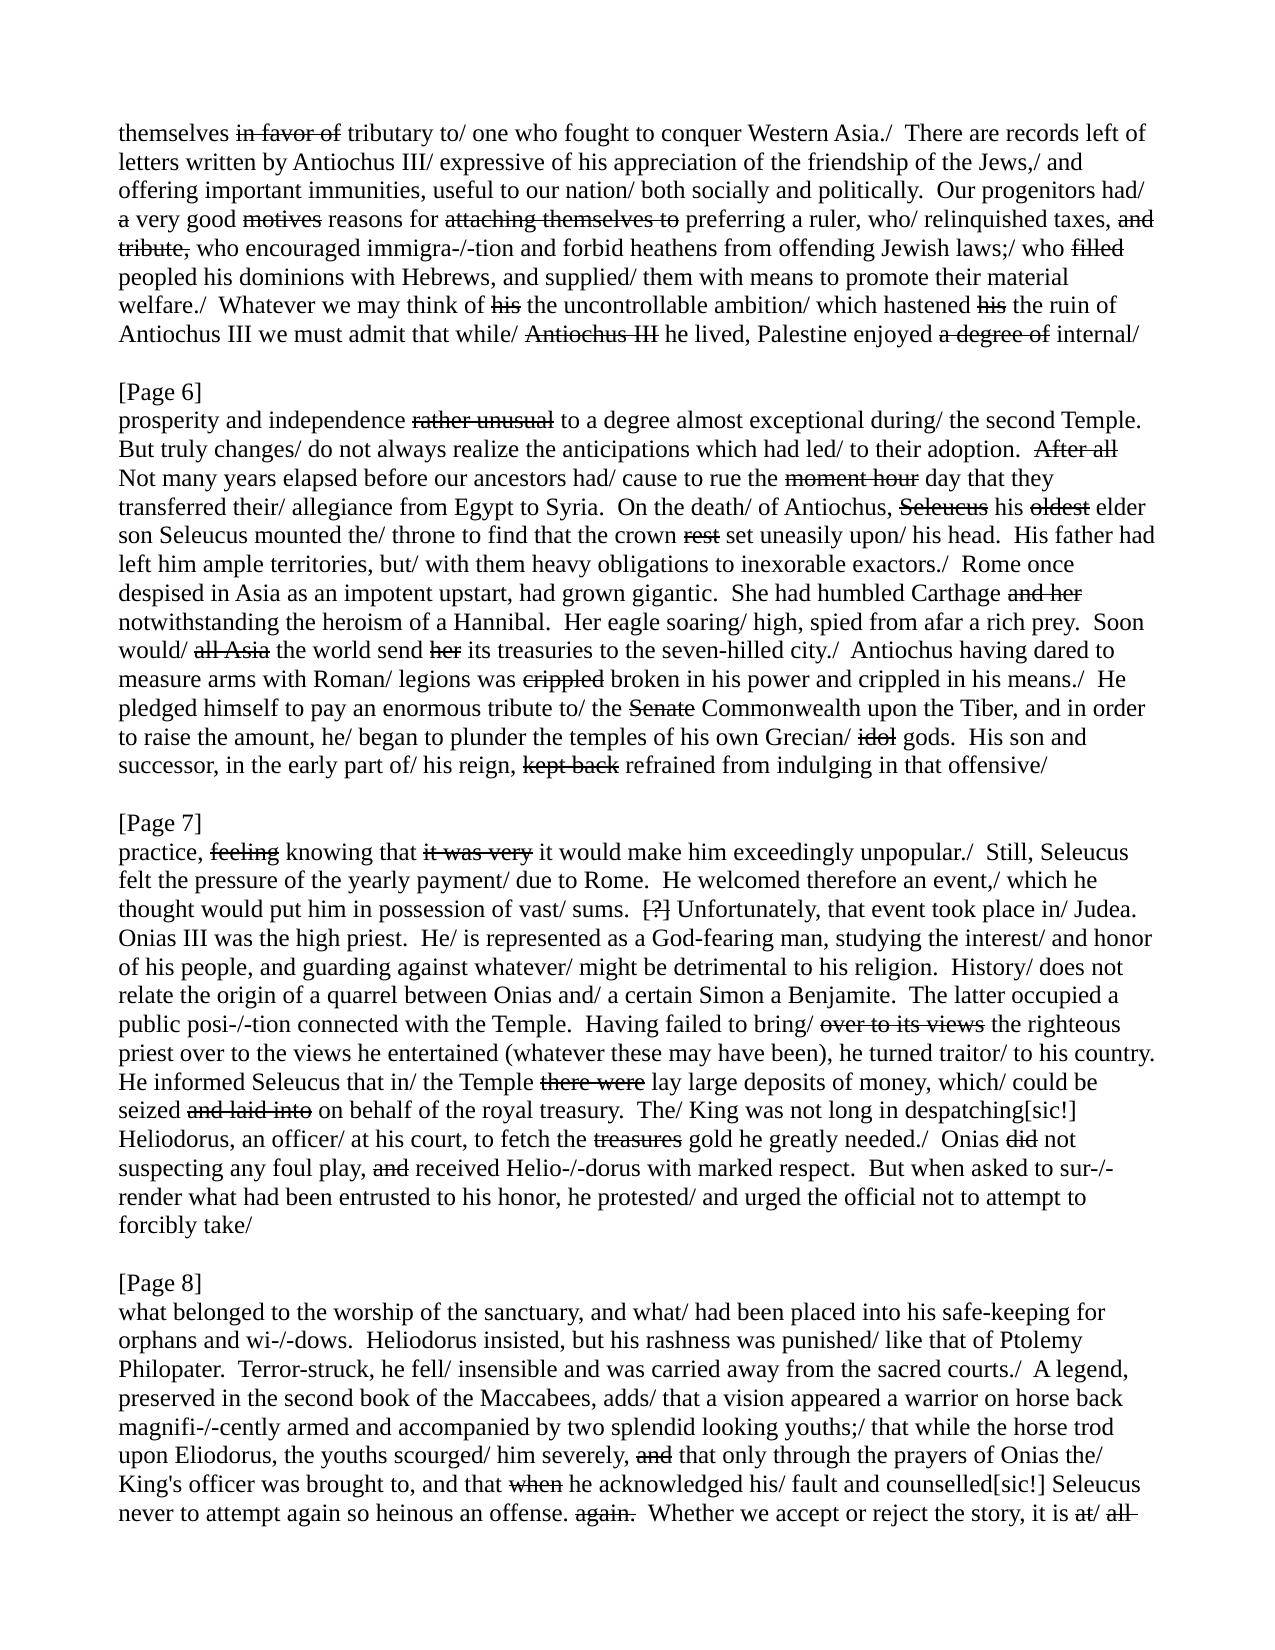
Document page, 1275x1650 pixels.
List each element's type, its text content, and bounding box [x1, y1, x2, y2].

text what belonged to the worship of the sanctuary, and what/ had been placed into his safe-keeping for orphans and wi-/-dows. Heliodorus insisted, but his rashness was punished/ like that of Ptolemy Philopater. Terror-struck, he fell/ insensible and was carried away from the sacred courts./ A legend, preserved in the second book of the Maccabees, adds/ that a vision appeared a warrior on horse back magnifi-/-cently armed and accompanied by two splendid looking youths;/ that while the horse trod upon Eliodorus, the youths scourged/ him severely, and that only through the prayers of Onias the/ King's officer was brought to, and that when he acknowledged his/ fault and counselled[sic!] Seleucus never to attempt again so heinous an offense. again. Whether we accept or reject the story, it is at/ all [118, 1297, 1157, 1527]
text practice, feeling knowing that it was very it would make him exceedingly unpopular./ Still, Seleucus felt the pressure of the yearly payment/ due to Rome. He welcomed therefore an event,/ which he thought would put him in possession of vast/ sums. [?] Unfortunately, that event took place in/ Judea. Onias III was the high priest. He/ is represented as a God-fearing man, studying the interest/ and honor of his people, and guarding against whatever/ might be detrimental to his religion. History/ does not relate the origin of a quarrel between Onias and/ a certain Simon a Benjamite. The latter occupied a public posi-/-tion connected with the Temple. Having failed to bring/ over to its views the righteous priest over to the views he entertained (whatever these may have been), he turned traitor/ to his country. He informed Seleucus that in/ the Temple there were lay large deposits of money, which/ could be seized and laid into on behalf of the royal treasury. The/ King was not long in despatching[sic!] Heliodorus, an officer/ at his court, to fetch the treasures gold he greatly needed./ Onias did not suspecting any foul play, and received Helio-/-dorus with marked respect. But when asked to sur-/-render what had been entrusted to his honor, he protested/ and urged the official not to attempt to forcibly take/ [118, 837, 1157, 1239]
text [Page 7] [118, 808, 1157, 837]
text [Page 6] [118, 377, 1157, 406]
text themselves in favor of tributary to/ one who fought to conquer Western Asia./ There are records left of letters written by Antiochus III/ expressive of his appreciation of the friendship of the Jews,/ and offering important immunities, useful to our nation/ both socially and politically. Our progenitors had/ a very good motives reasons for attaching themselves to preferring a ruler, who/ relinquished taxes, and tribute, who encouraged immigra-/-tion and forbid heathens from offending Jewish laws;/ who filled peopled his dominions with Hebrews, and supplied/ them with means to promote their material welfare./ Whatever we may think of his the uncontrollable ambition/ which hastened his the ruin of Antiochus III we must admit that while/ Antiochus III he lived, Palestine enjoyed a degree of internal/ [118, 118, 1157, 348]
text prosperity and independence rather unusual to a degree almost exceptional during/ the second Temple. But truly changes/ do not always realize the anticipations which had led/ to their adoption. After all Not many years elapsed before our ancestors had/ cause to rue the moment hour day that they transferred their/ allegiance from Egypt to Syria. On the death/ of Antiochus, Seleucus his oldest elder son Seleucus mounted the/ throne to find that the crown rest set uneasily upon/ his head. His father had left him ample territories, but/ with them heavy obligations to inexorable exactors./ Rome once despised in Asia as an impotent upstart, had grown gigantic. She had humbled Carthage and her notwithstanding the heroism of a Hannibal. Her eagle soaring/ high, spied from afar a rich prey. Soon would/ all Asia the world send her its treasuries to the seven-hilled city./ Antiochus having dared to measure arms with Roman/ legions was crippled broken in his power and crippled in his means./ He pledged himself to pay an enormous tribute to/ the Senate Commonwealth upon the Tiber, and in order to raise the amount, he/ began to plunder the temples of his own Grecian/ idol gods. His son and successor, in the early part of/ his reign, kept back refrained from indulging in that offensive/ [118, 406, 1157, 779]
text [Page 8] [118, 1268, 1157, 1297]
